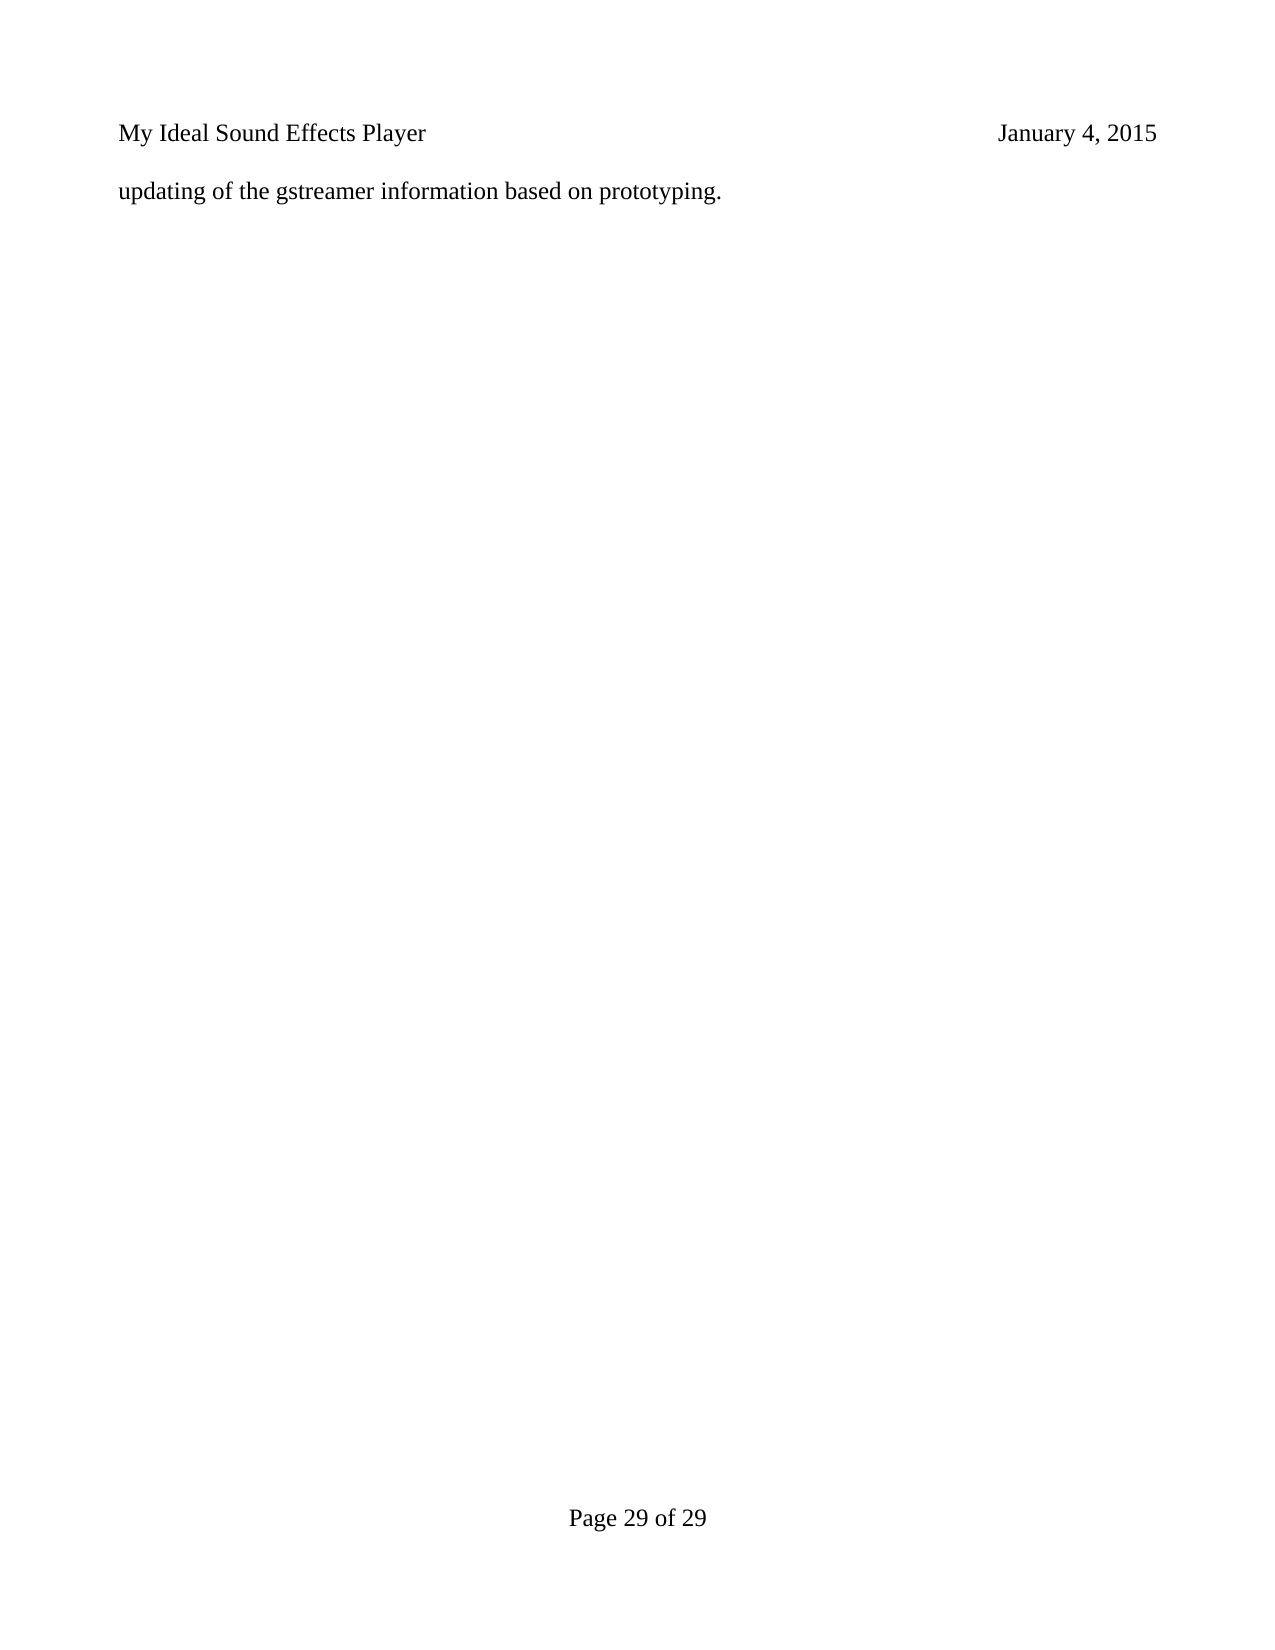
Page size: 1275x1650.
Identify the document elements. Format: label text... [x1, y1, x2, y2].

text updating of the gstreamer information based on prototyping. [118, 176, 1157, 205]
